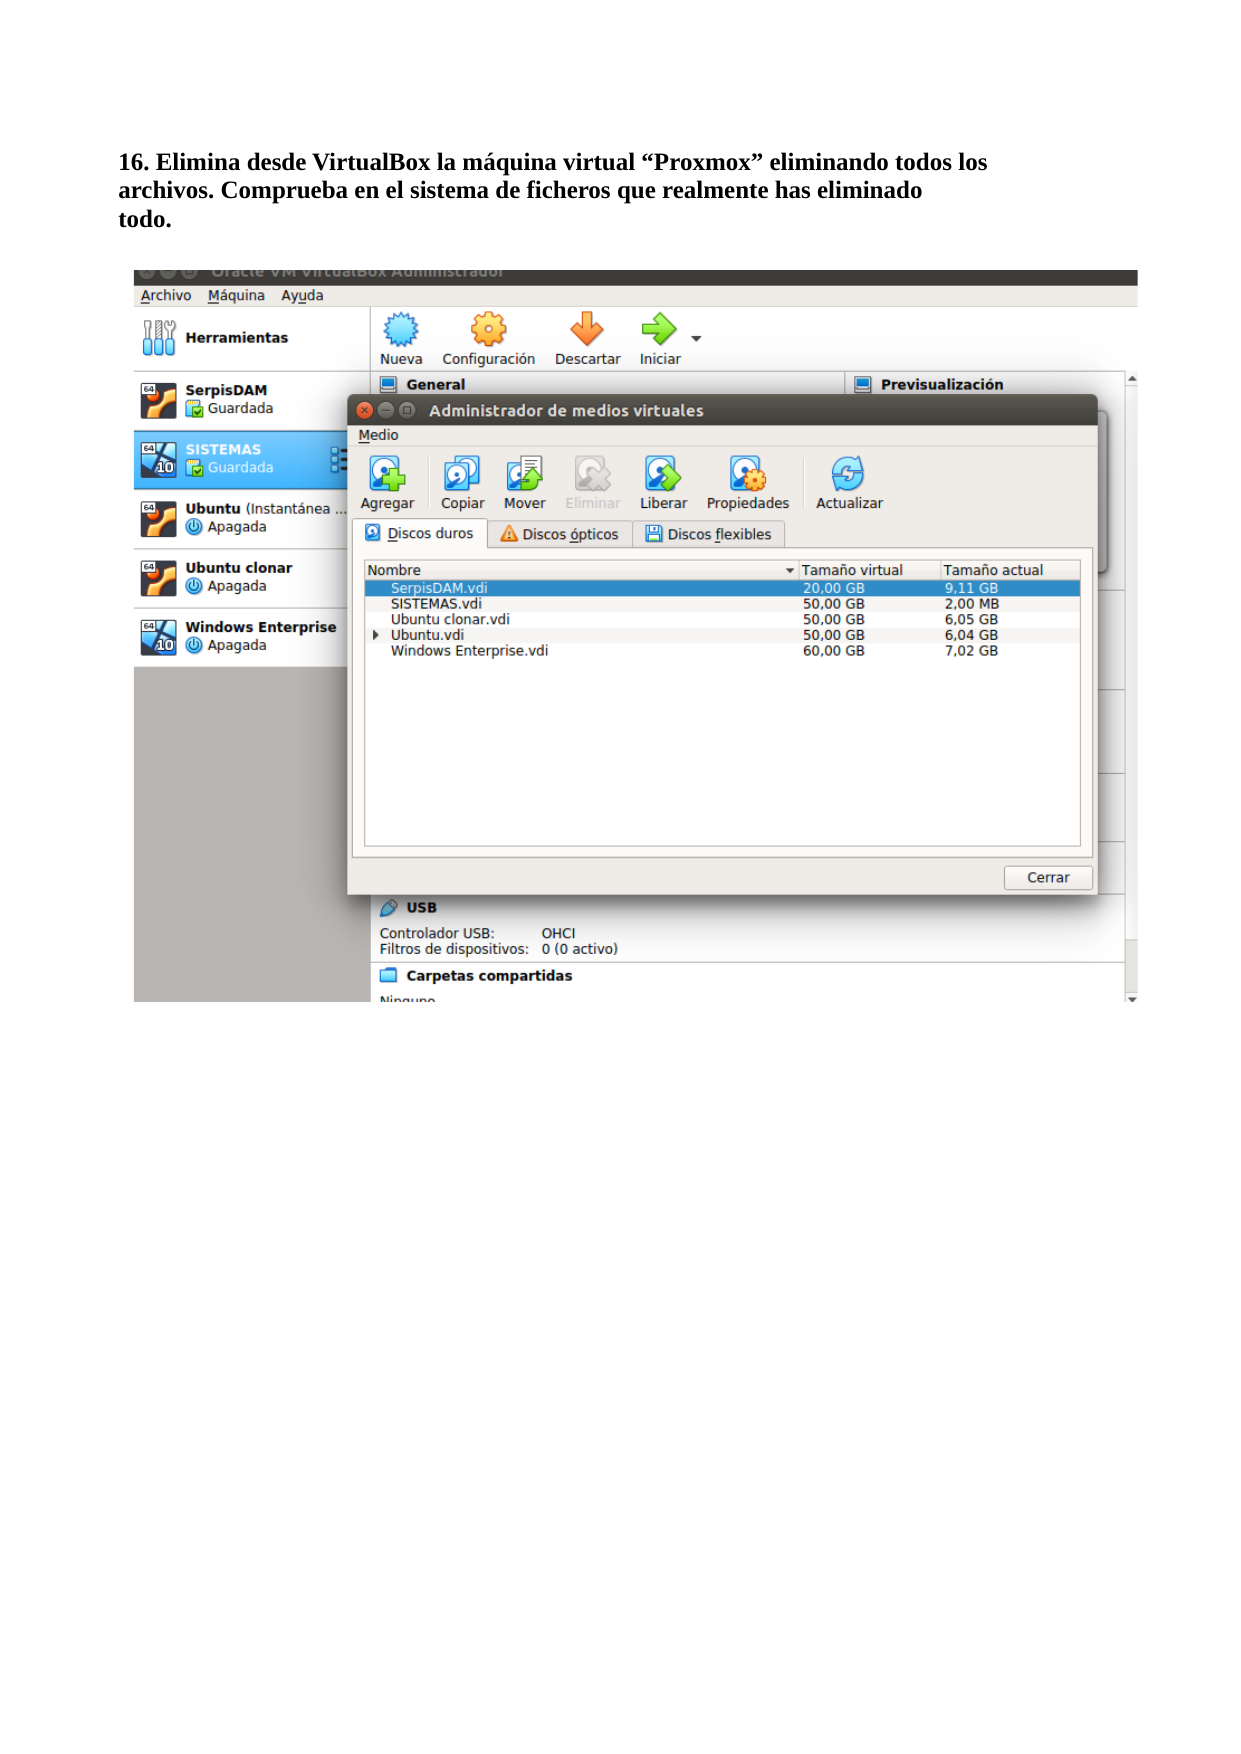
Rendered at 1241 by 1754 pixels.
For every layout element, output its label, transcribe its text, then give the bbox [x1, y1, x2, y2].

text todo. [118, 204, 1122, 233]
picture [133, 270, 1138, 1002]
text 16. Elimina desde VirtualBox la máquina virtual “Proxmox” eliminando todos los [118, 147, 1122, 176]
text archivos. Comprueba en el sistema de ficheros que realmente has eliminado [118, 176, 1122, 204]
